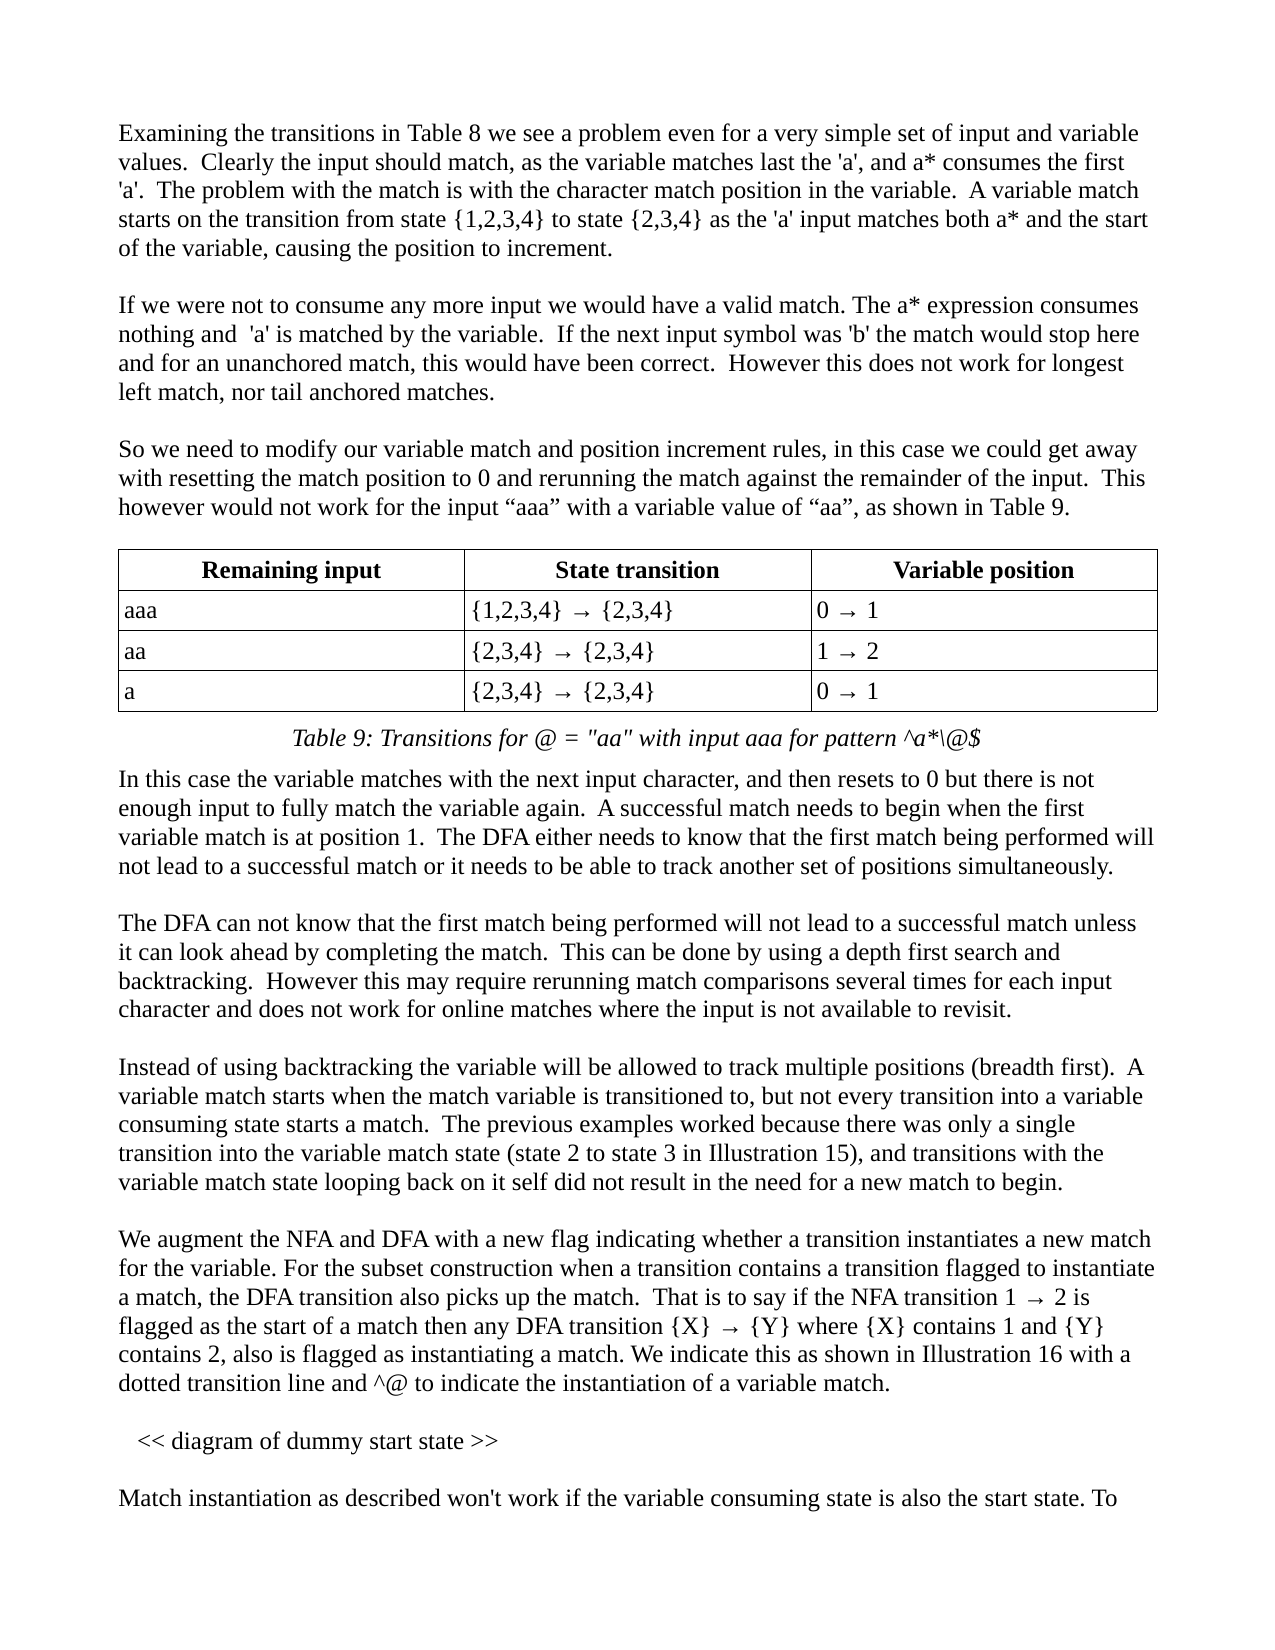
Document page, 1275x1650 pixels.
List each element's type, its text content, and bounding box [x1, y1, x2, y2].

table_header Remaining input [119, 550, 464, 590]
text Match instantiation as described won't work if the variable consuming state is also the start state. To [118, 1483, 1157, 1512]
table_cell {2,3,4} → {2,3,4} [465, 671, 811, 711]
text We augment the NFA and DFA with a new flag indicating whether a transition instantiates a new match for the variable. For the subset construction when a transition contains a transition flagged to instantiate a match, the DFA transition also picks up the match. That is to say if the NFA transition 1 → 2 is flagged as the start of a match then any DFA transition {X} → {Y} where {X} contains 1 and {Y} contains 2, also is flagged as instantiating a match. We indicate this as shown in Illustration 16 with a dotted transition line and ^@ to indicate the instantiation of a variable match. [118, 1224, 1157, 1397]
text In this case the variable matches with the next input character, and then resets to 0 but there is not enough input to fully match the variable again. A successful match needs to begin when the first variable match is at position 1. The DFA either needs to know that the first match being performed will not lead to a successful match or it needs to be able to track another set of positions simultaneously. [118, 764, 1157, 879]
table_cell 1 → 2 [812, 631, 1157, 670]
table_header State transition [465, 550, 811, 590]
text Instead of using backtracking the variable will be allowed to track multiple positions (breadth first). A variable match starts when the match variable is transitioned to, but not every transition into a variable consuming state starts a match. The previous examples worked because there was only a single transition into the variable match state (state 2 to state 3 in Illustration 15), and transitions with the variable match state looping back on it self did not result in the need for a new match to begin. [118, 1052, 1157, 1196]
text So we need to modify our variable match and position increment rules, in this case we could get away with resetting the match position to 0 and rerunning the match against the remainder of the input. This however would not work for the input “aaa” with a variable value of “aa”, as shown in Table 9. [118, 434, 1157, 521]
text << diagram of dummy start state >> [118, 1426, 1157, 1454]
table_cell 0 → 1 [812, 671, 1157, 711]
text If we were not to consume any more input we would have a valid match. The a* expression consumes nothing and 'a' is matched by the variable. If the next input symbol was 'b' the match would stop here and for an unanchored match, this would have been correct. However this does not work for longest left match, nor tail anchored matches. [118, 291, 1157, 406]
table_cell aa [119, 631, 464, 670]
table_cell 0 → 1 [812, 591, 1157, 630]
table_cell {2,3,4} → {2,3,4} [465, 631, 811, 670]
table_cell aaa [119, 591, 464, 630]
text Examining the transitions in Table 8 we see a problem even for a very simple set of input and variable values. Clearly the input should match, as the variable matches last the 'a', and a* consumes the first 'a'. The problem with the match is with the character match position in the variable. A variable match starts on the transition from state {1,2,3,4} to state {2,3,4} as the 'a' input matches both a* and the start of the variable, causing the position to increment. [118, 118, 1157, 262]
table_cell {1,2,3,4} → {2,3,4} [465, 591, 811, 630]
table_cell a [119, 671, 464, 711]
text Table 9: Transitions for @ = "aa" with input aaa for pattern ^a*\@$ [118, 723, 1157, 752]
text The DFA can not know that the first match being performed will not lead to a successful match unless it can look ahead by completing the match. This can be done by using a depth first search and backtracking. However this may require rerunning match comparisons several times for each input character and does not work for online matches where the input is not available to revisit. [118, 908, 1157, 1023]
table_header Variable position [812, 550, 1157, 590]
